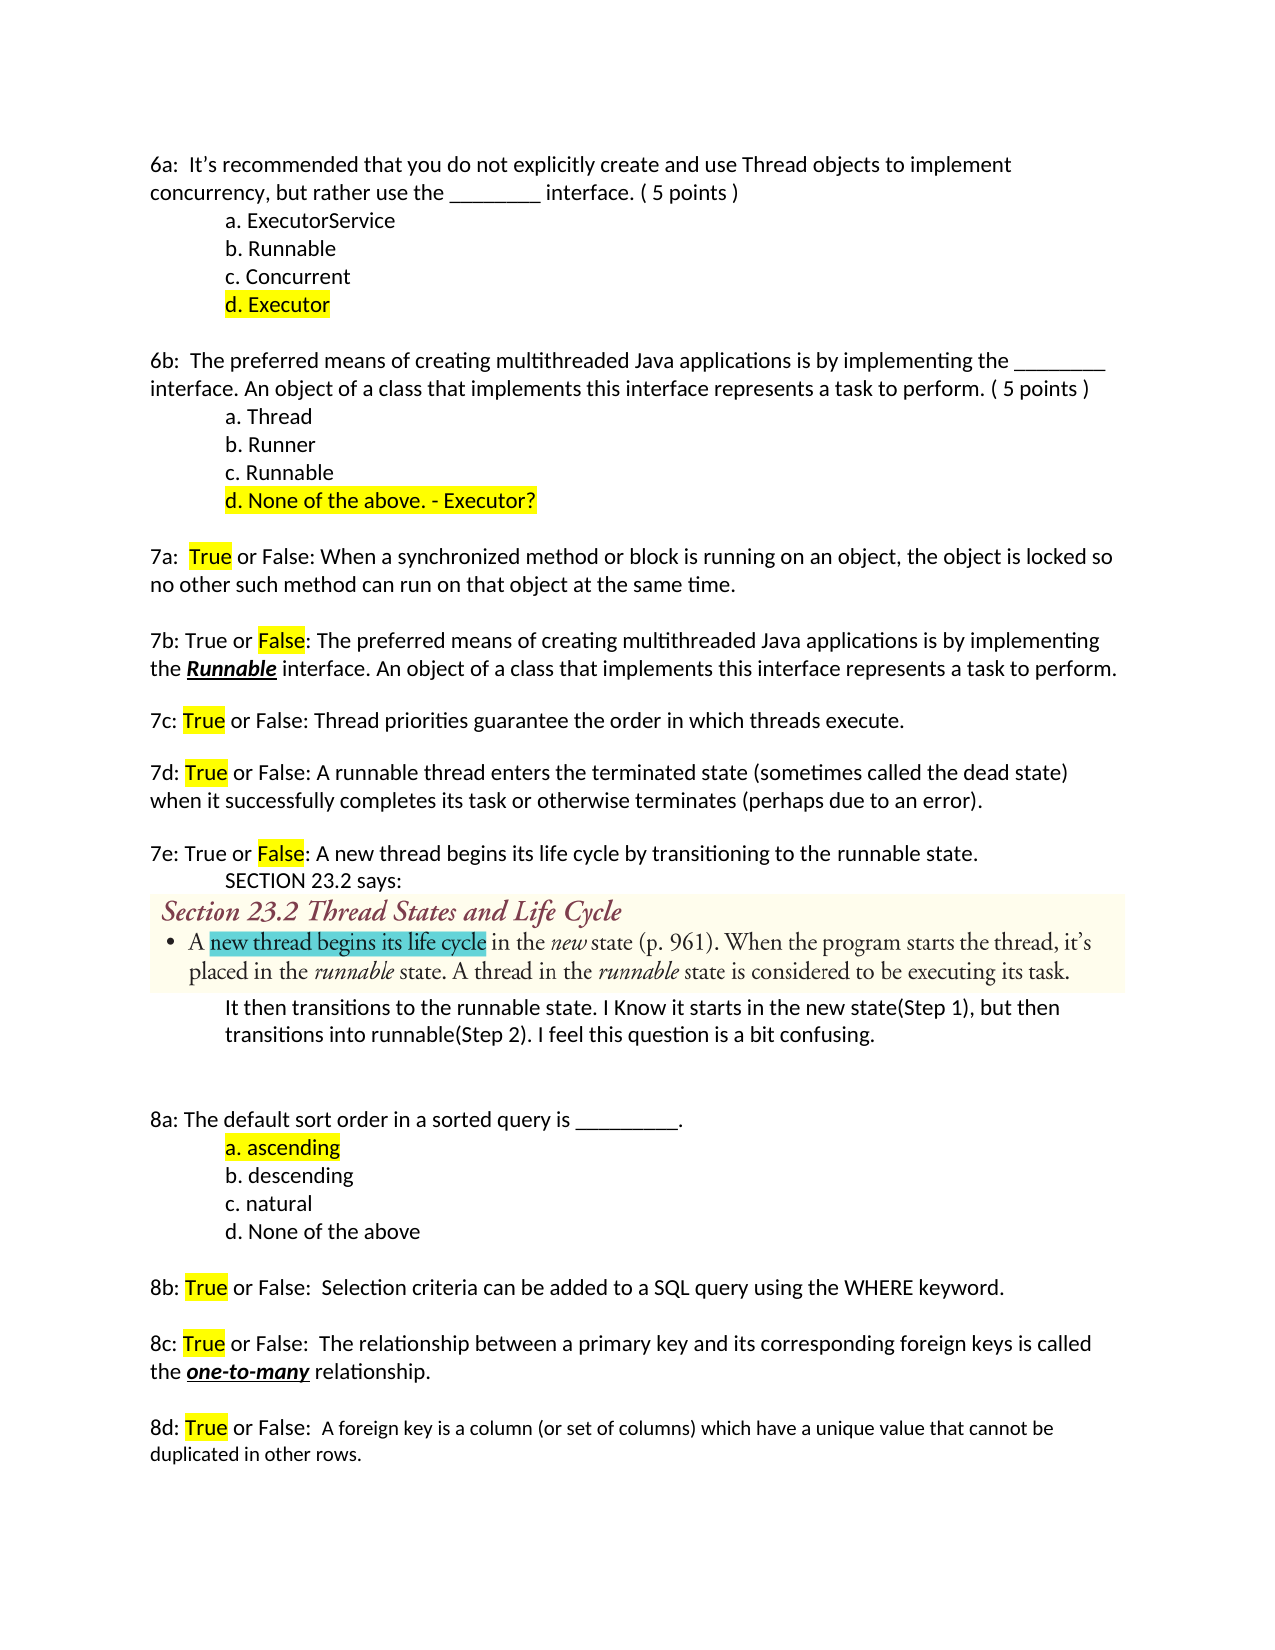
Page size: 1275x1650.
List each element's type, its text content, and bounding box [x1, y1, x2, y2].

text a. ascending [225, 1133, 1125, 1161]
text 7b: True or False: The preferred means of creating multithreaded Java applications is by implementing the Runnable interface. An object of a class that implements this interface represents a task to perform. [150, 626, 1125, 682]
text c. Runnable [225, 458, 1125, 486]
text 6b: The preferred means of creating multithreaded Java applications is by implementing the ________ interface. An object of a class that implements this interface represents a task to perform. ( 5 points ) [150, 346, 1125, 402]
text 7a: True or False: When a synchronized method or block is running on an object, the object is locked so no other such method can run on that object at the same time. [150, 542, 1125, 598]
text b. descending [225, 1161, 1125, 1189]
text d. None of the above. - Executor? [225, 486, 1125, 514]
text 7e: True or False: A new thread begins its life cycle by transitioning to the runnable state. [150, 839, 1125, 867]
text 7d: True or False: A runnable thread enters the terminated state (sometimes called the dead state) when it successfully completes its task or otherwise terminates (perhaps due to an error). [150, 758, 1125, 814]
text d. None of the above [225, 1217, 1125, 1245]
text 8c: True or False: The relationship between a primary key and its corresponding foreign keys is called the one-to-many relationship. [150, 1329, 1125, 1385]
text 8a: The default sort order in a sorted query is _________. [150, 1105, 1125, 1133]
text It then transitions to the runnable state. I Know it starts in the new state(Step 1), but then transitions into runnable(Step 2). I feel this question is a bit confusing. [150, 993, 1125, 1049]
text 6a: It’s recommended that you do not explicitly create and use Thread objects to implement concurrency, but rather use the ________ interface. ( 5 points ) [150, 150, 1125, 206]
text b. Runnable [225, 234, 1125, 262]
text 7c: True or False: Thread priorities guarantee the order in which threads execute. [150, 706, 1125, 734]
text b. Runner [225, 430, 1125, 458]
text 8b: True or False: Selection criteria can be added to a SQL query using the WHERE keyword. [150, 1273, 1125, 1301]
text d. Executor [225, 290, 1125, 318]
text c. Concurrent [225, 262, 1125, 290]
text 8d: True or False: A foreign key is a column (or set of columns) which have a unique value that cannot be duplicated in other rows. [150, 1413, 1125, 1466]
text a. ExecutorService [225, 206, 1125, 234]
text SECTION 23.2 says: [150, 867, 1125, 894]
text c. natural [225, 1189, 1125, 1217]
text a. Thread [225, 402, 1125, 430]
